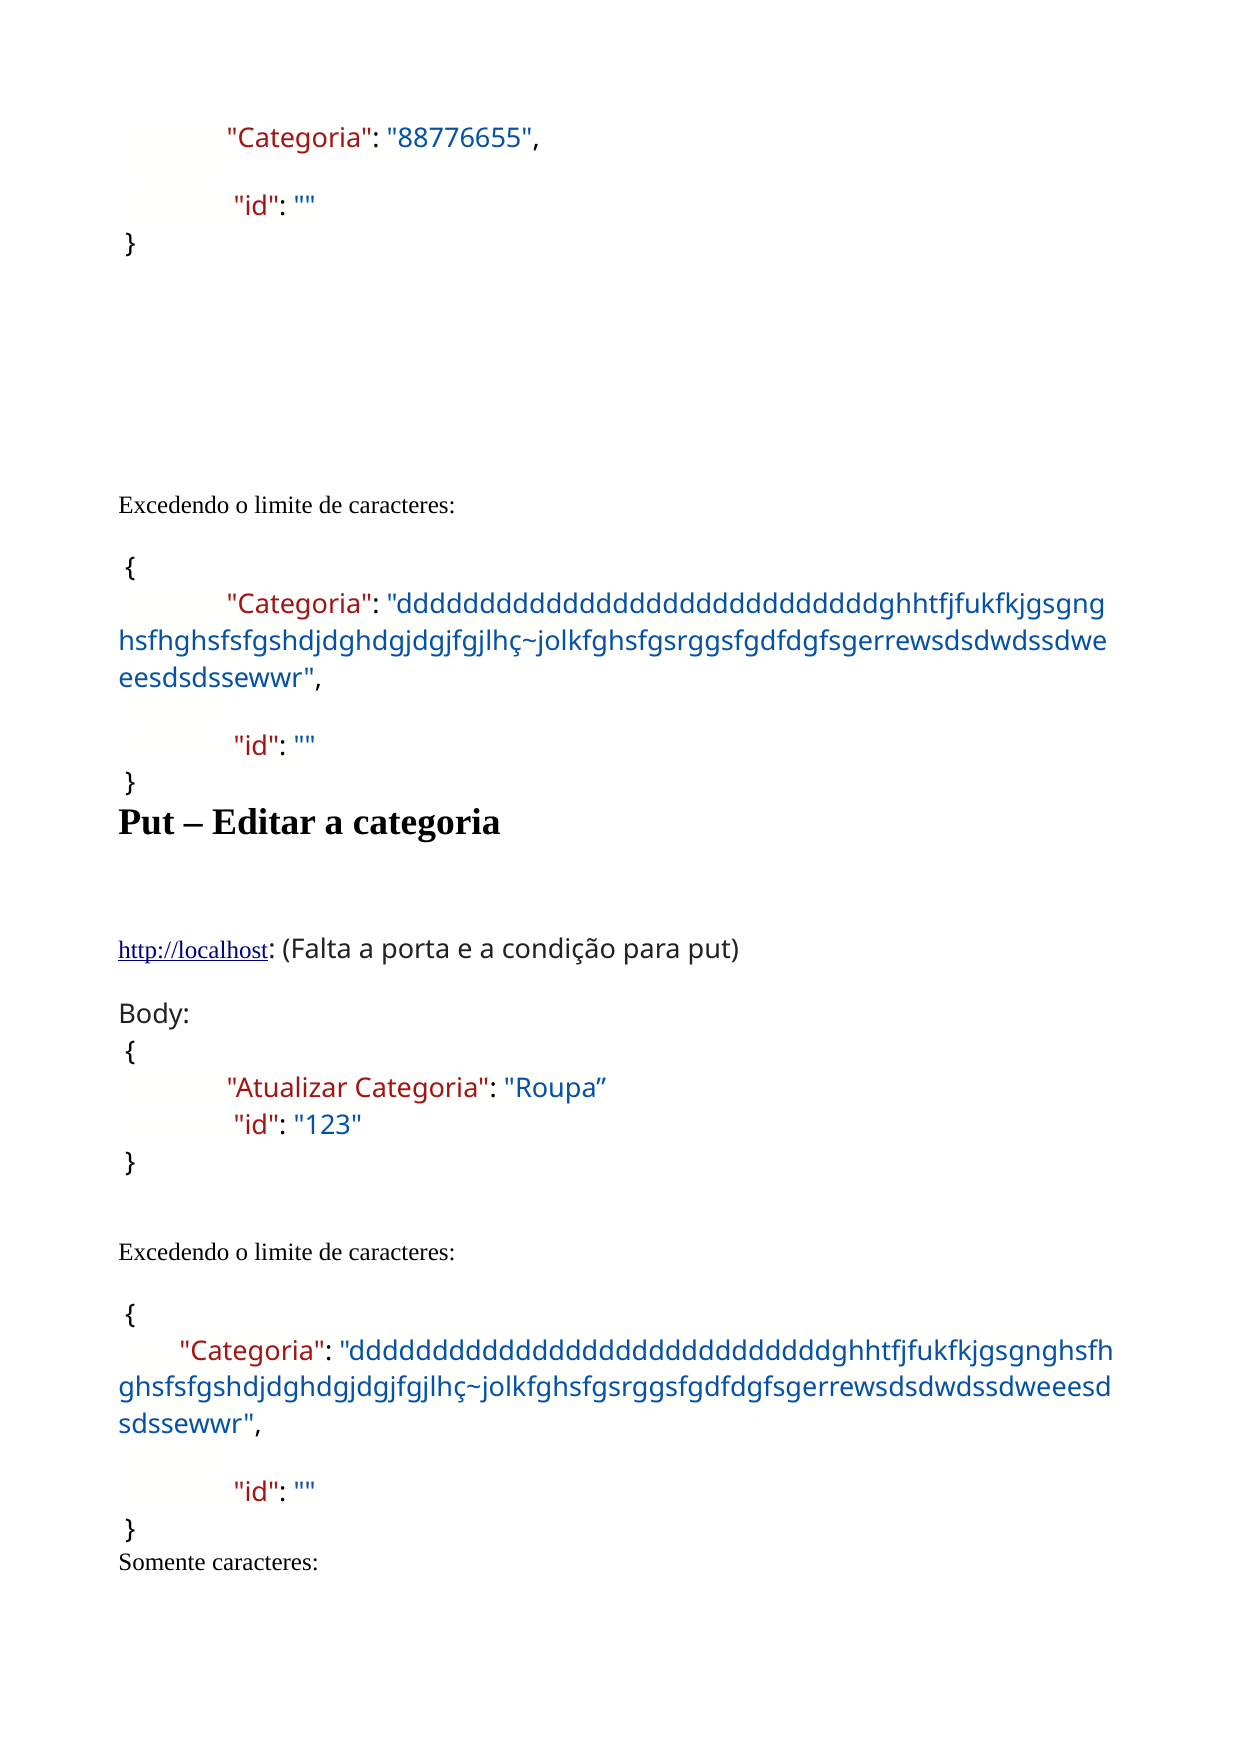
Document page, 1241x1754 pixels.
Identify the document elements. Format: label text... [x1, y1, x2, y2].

text { [118, 1032, 1122, 1068]
text "Categoria": "88776655", [118, 118, 1122, 155]
text } [118, 223, 1122, 260]
text "id": "" [118, 1473, 1122, 1510]
text "Categoria": "dddddddddddddddddddddddddddddghhtfjfukfkjgsgnghsfhghsfsfgshdjdghdgjdgjfgjlhç~jolkfghsfgsrggsfgdfdgfsgerrewsdsdwdssdweeesdsdssewwr", [118, 584, 1122, 695]
text { [118, 547, 1122, 584]
text http://localhost: (Falta a porta e a condição para put) [118, 929, 1122, 966]
text "id": "" [118, 186, 1122, 223]
text { [118, 1294, 1122, 1331]
text "id": "123" [118, 1105, 1122, 1142]
text } [118, 763, 1122, 800]
text Somente caracteres: [118, 1547, 1122, 1575]
text Excedendo o limite de caracteres: [118, 1237, 1122, 1265]
text "Atualizar Categoria": "Roupa” [118, 1068, 1122, 1105]
text } [118, 1510, 1122, 1547]
text "Categoria": "dddddddddddddddddddddddddddddghhtfjfukfkjgsgnghsfhghsfsfgshdjdghdgjdgjfgjlhç~jolkfghsfgsrggsfgdfdgfsgerrewsdsdwdssdweeesdsdssewwr", [118, 1331, 1122, 1442]
text Body: [118, 995, 1122, 1032]
text } [118, 1142, 1122, 1179]
text "id": "" [118, 726, 1122, 763]
text Excedendo o limite de caracteres: [118, 490, 1122, 519]
text Put – Editar a categoria [118, 800, 1122, 843]
